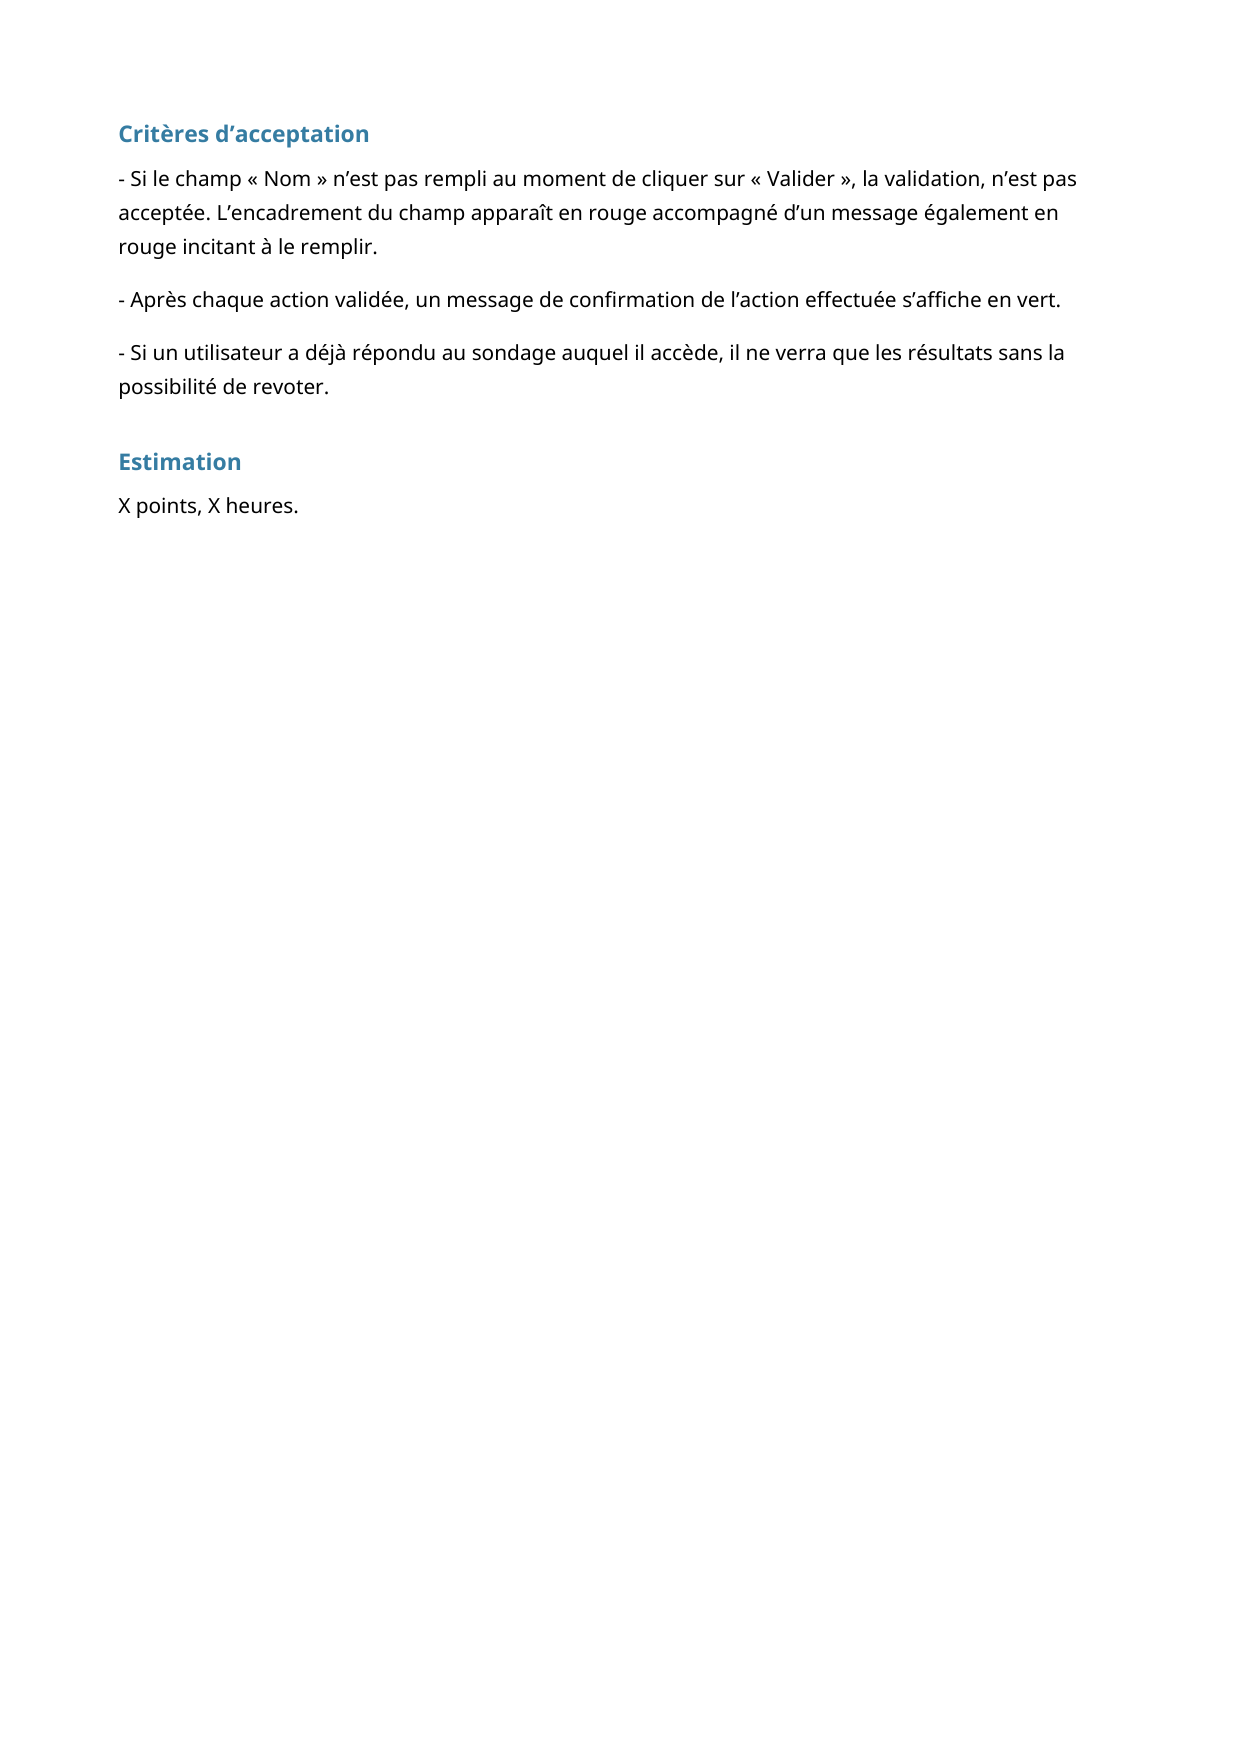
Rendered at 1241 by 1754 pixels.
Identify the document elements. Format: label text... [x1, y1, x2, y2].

text - Après chaque action validée, un message de confirmation de l’action effectuée s’affiche en vert. [118, 285, 1122, 313]
subtitle Critères d’acceptation [118, 118, 1122, 149]
subtitle Estimation [118, 445, 1122, 477]
text X points, X heures. [118, 491, 1122, 520]
text - Si un utilisateur a déjà répondu au sondage auquel il accède, il ne verra que les résultats sans la possibilité de revoter. [118, 338, 1122, 400]
text - Si le champ « Nom » n’est pas rempli au moment de cliquer sur « Valider », la validation, n’est pas acceptée. L’encadrement du champ apparaît en rouge accompagné d’un message également en rouge incitant à le remplir. [118, 164, 1122, 261]
